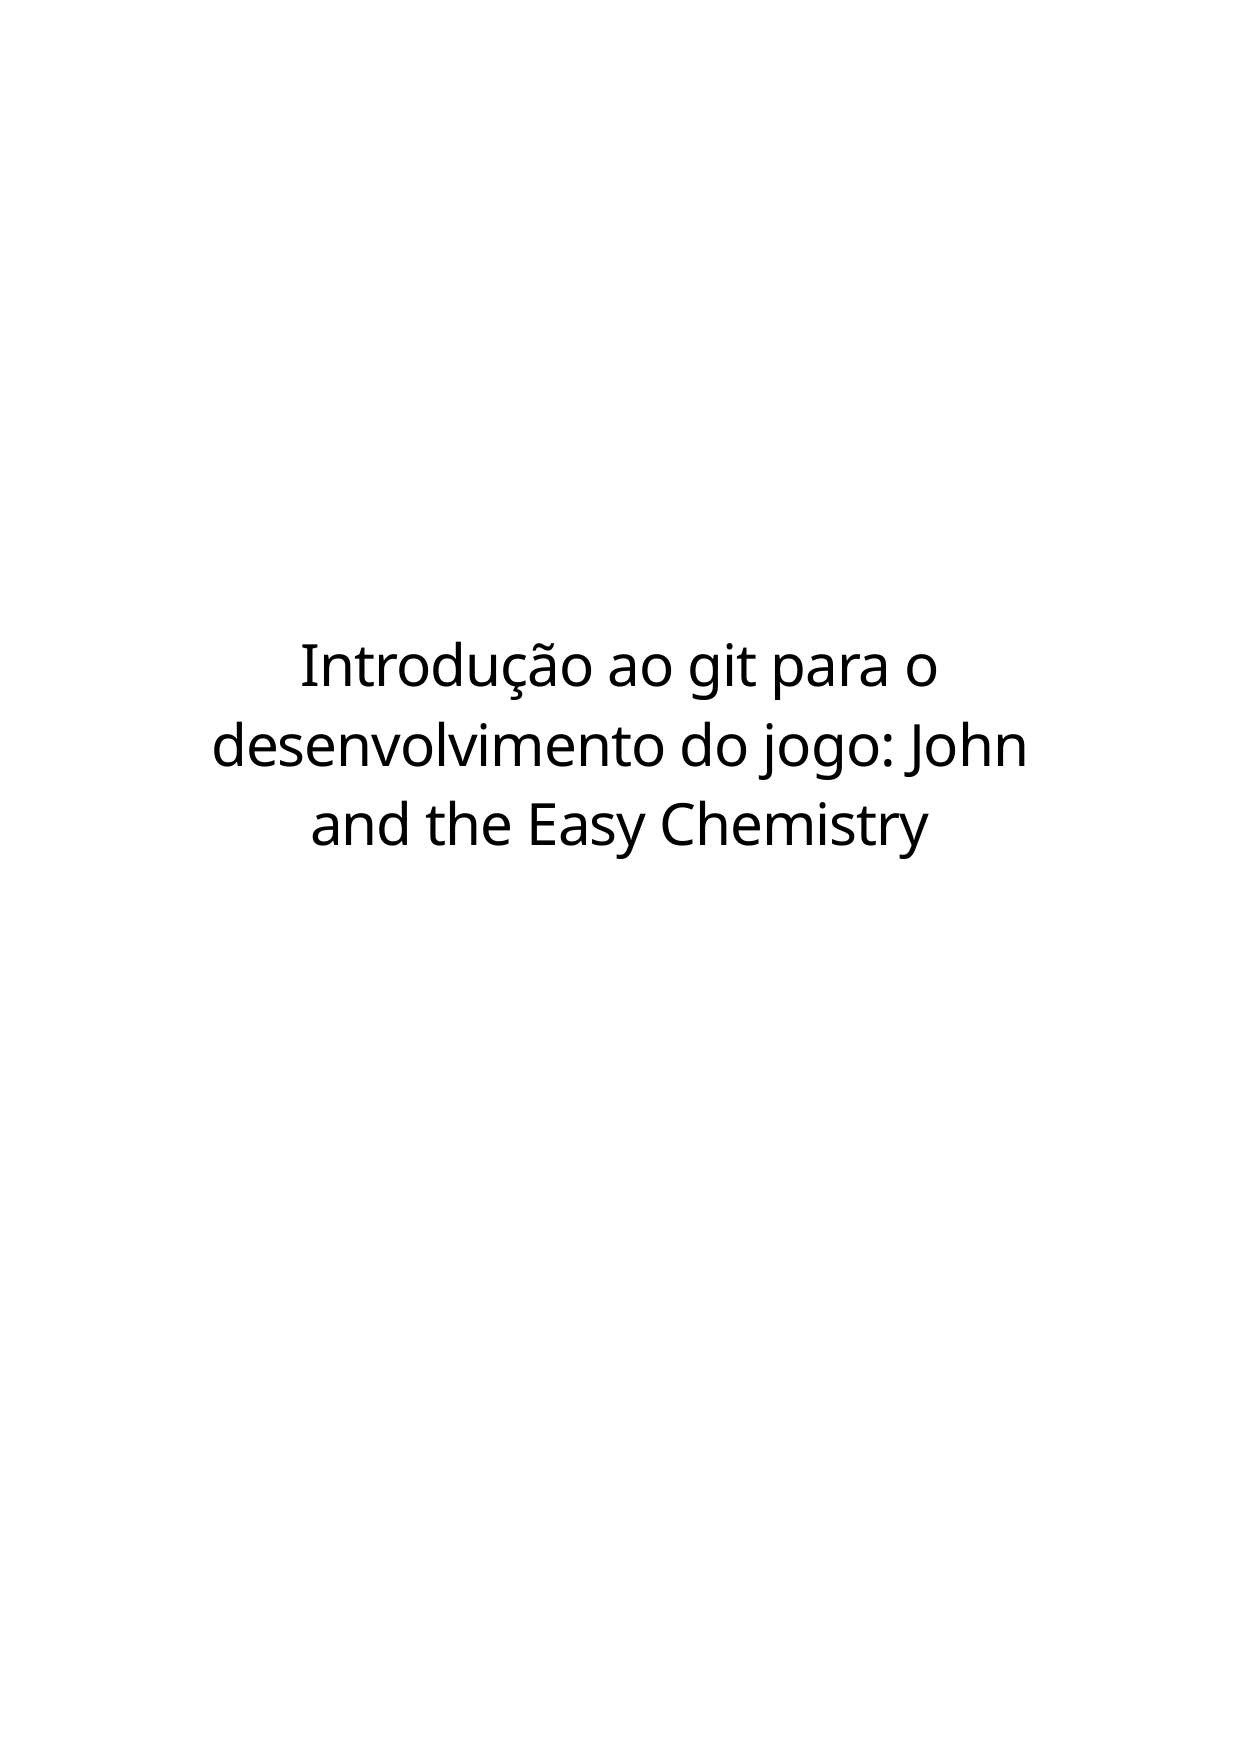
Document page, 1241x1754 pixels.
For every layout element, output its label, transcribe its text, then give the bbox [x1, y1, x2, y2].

text Introdução ao git para o desenvolvimento do jogo: John and the Easy Chemistry [177, 624, 1063, 863]
